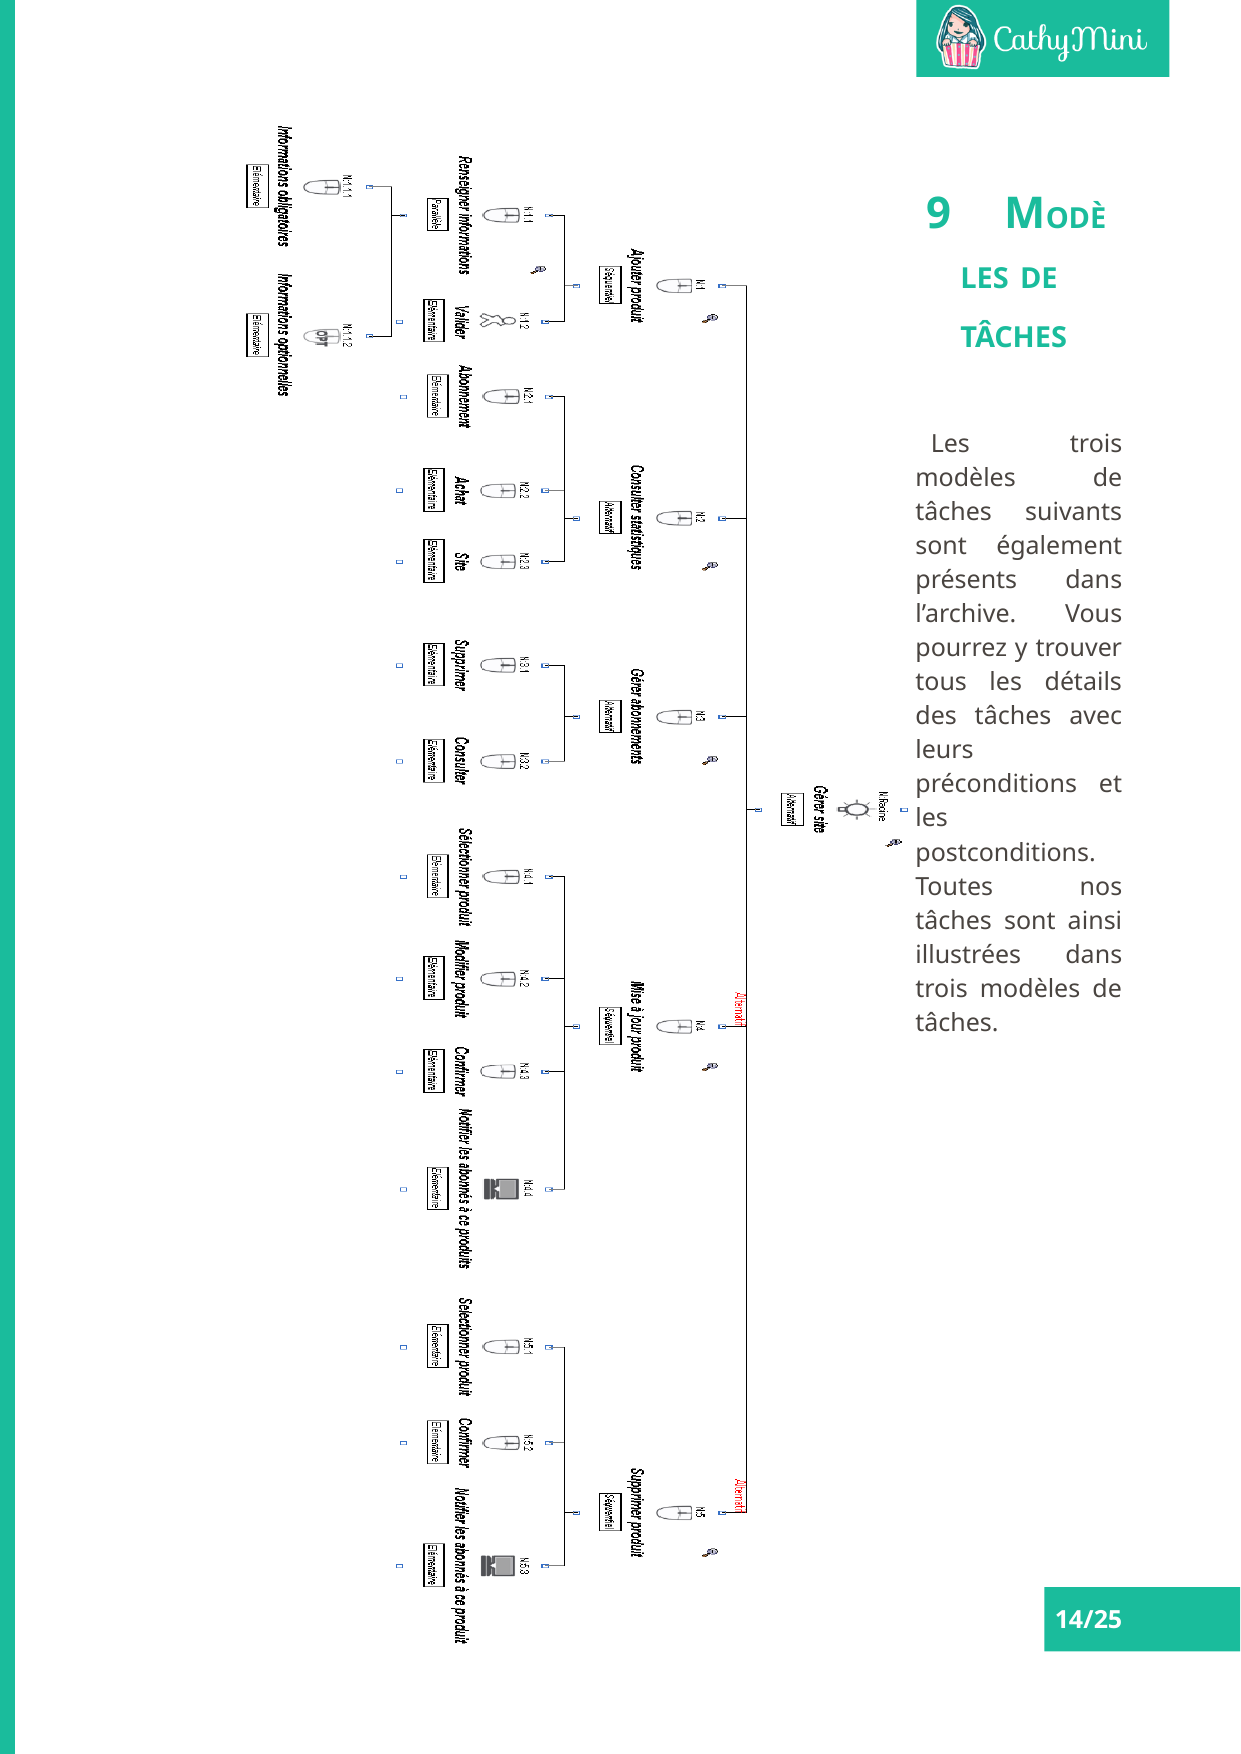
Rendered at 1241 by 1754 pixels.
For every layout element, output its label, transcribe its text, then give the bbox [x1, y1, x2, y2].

picture [213, 117, 916, 1654]
text [118, 425, 213, 1038]
subtitle Modèles de tâches [916, 182, 1122, 360]
subtitle [73, 182, 213, 360]
text Les trois modèles de tâches suivants sont également présents dans l’archive. Vous pourrez y trouver tous les détails des tâches avec leurs préconditions et les postconditions. Toutes nos tâches sont ainsi illustrées dans trois modèles de tâches. [916, 425, 1122, 1038]
picture [929, 0, 1156, 73]
